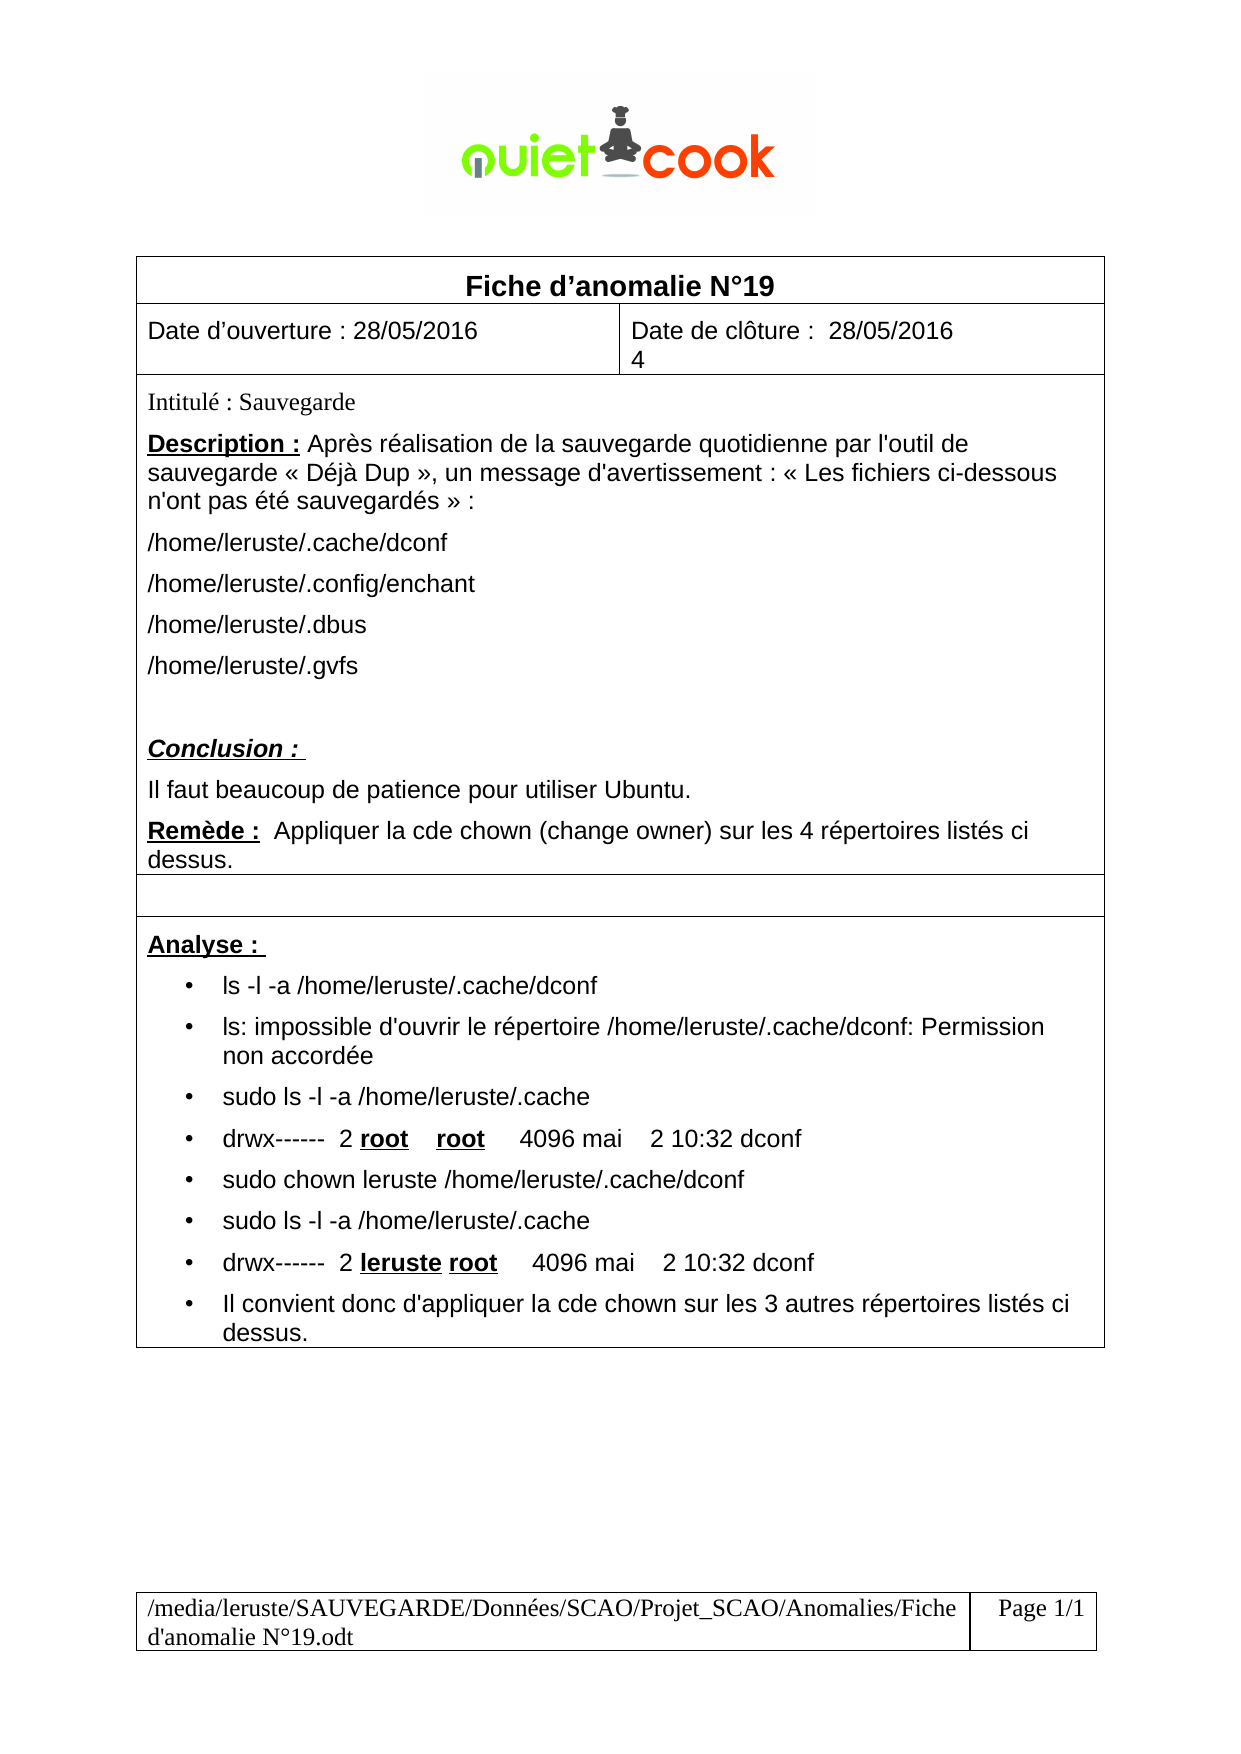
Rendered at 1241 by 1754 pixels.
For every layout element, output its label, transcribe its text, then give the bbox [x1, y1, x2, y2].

picture [424, 73, 816, 215]
table_cell Date de clôture : 28/05/2016 4 [620, 304, 1104, 374]
table_cell [137, 875, 1104, 916]
table_header Fiche d’anomalie N°19 [137, 257, 1104, 303]
table_cell Analyse : ls -l -a /home/leruste/.cache/dconf ls: impossible d'ouvrir le répertoire /home/leruste/.cache/dconf: Permission non accordée sudo ls -l -a /home/leruste/.cache drwx------ 2 root root 4096 mai 2 10:32 dconf sudo chown leruste /home/leruste/.cache/dconf sudo ls -l -a /home/leruste/.cache drwx------ 2 leruste root 4096 mai 2 10:32 dconf Il convient donc d'appliquer la cde chown sur les 3 autres répertoires listés ci dessus. [137, 917, 1104, 1347]
table_cell Date d’ouverture : 28/05/2016 [137, 304, 619, 374]
table_cell Intitulé : Sauvegarde Description : Après réalisation de la sauvegarde quotidienne par l'outil de sauvegarde « Déjà Dup », un message d'avertissement : « Les fichiers ci-dessous n'ont pas été sauvegardés » : /home/leruste/.cache/dconf /home/leruste/.config/enchant /home/leruste/.dbus /home/leruste/.gvfs Conclusion : Il faut beaucoup de patience pour utiliser Ubuntu. Remède : Appliquer la cde chown (change owner) sur les 4 répertoires listés ci dessus. [137, 375, 1104, 874]
